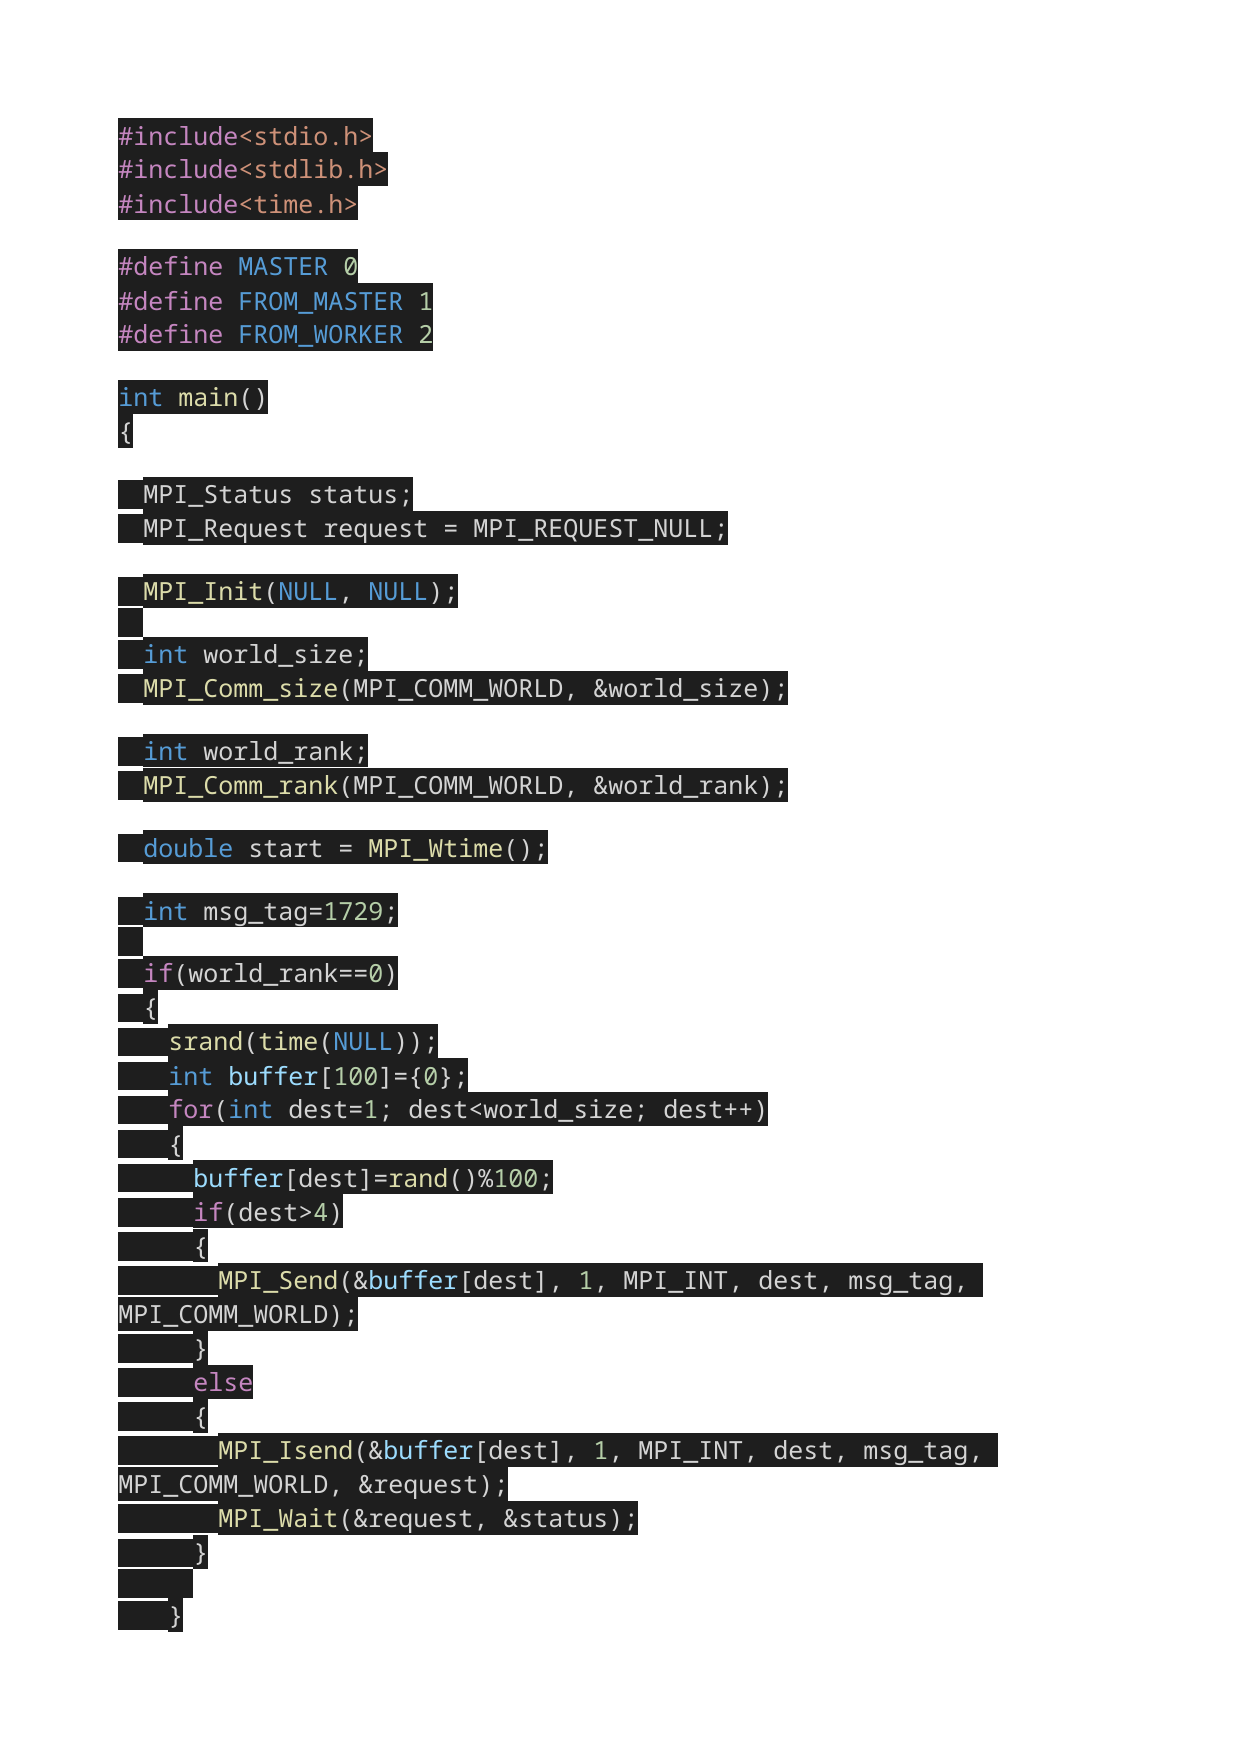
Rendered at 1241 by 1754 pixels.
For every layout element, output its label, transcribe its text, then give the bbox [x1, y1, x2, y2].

text double start = MPI_Wtime(); [118, 830, 1122, 864]
text } [118, 1598, 1122, 1632]
text int world_rank; [118, 733, 1122, 767]
text #define FROM_WORKER 2 [118, 317, 1122, 351]
text MPI_Isend(&buffer[dest], 1, MPI_INT, dest, msg_tag, MPI_COMM_WORLD, &request); [118, 1433, 1122, 1501]
text } [118, 1535, 1122, 1569]
text MPI_Status status; [118, 477, 1122, 511]
text { [118, 1228, 1122, 1262]
text { [118, 990, 1122, 1024]
text buffer[dest]=rand()%100; [118, 1160, 1122, 1194]
text MPI_Request request = MPI_REQUEST_NULL; [118, 511, 1122, 545]
text #include<stdlib.h> [118, 152, 1122, 186]
text int buffer[100]={0}; [118, 1058, 1122, 1092]
text { [118, 414, 1122, 448]
text if(dest>4) [118, 1194, 1122, 1228]
text int main() [118, 380, 1122, 414]
text MPI_Send(&buffer[dest], 1, MPI_INT, dest, msg_tag, MPI_COMM_WORLD); [118, 1262, 1122, 1331]
text for(int dest=1; dest<world_size; dest++) [118, 1092, 1122, 1126]
text #define FROM_MASTER 1 [118, 283, 1122, 317]
text int world_size; [118, 637, 1122, 671]
text srand(time(NULL)); [118, 1024, 1122, 1058]
text #include<stdio.h> [118, 118, 1122, 152]
text if(world_rank==0) [118, 956, 1122, 990]
text MPI_Init(NULL, NULL); [118, 574, 1122, 608]
text MPI_Comm_size(MPI_COMM_WORLD, &world_size); [118, 671, 1122, 705]
text int msg_tag=1729; [118, 893, 1122, 927]
text } [118, 1331, 1122, 1365]
text MPI_Comm_rank(MPI_COMM_WORLD, &world_rank); [118, 767, 1122, 802]
text #include<time.h> [118, 186, 1122, 220]
text else [118, 1365, 1122, 1399]
text { [118, 1126, 1122, 1160]
text #define MASTER 0 [118, 249, 1122, 283]
text MPI_Wait(&request, &status); [118, 1501, 1122, 1535]
text { [118, 1399, 1122, 1433]
